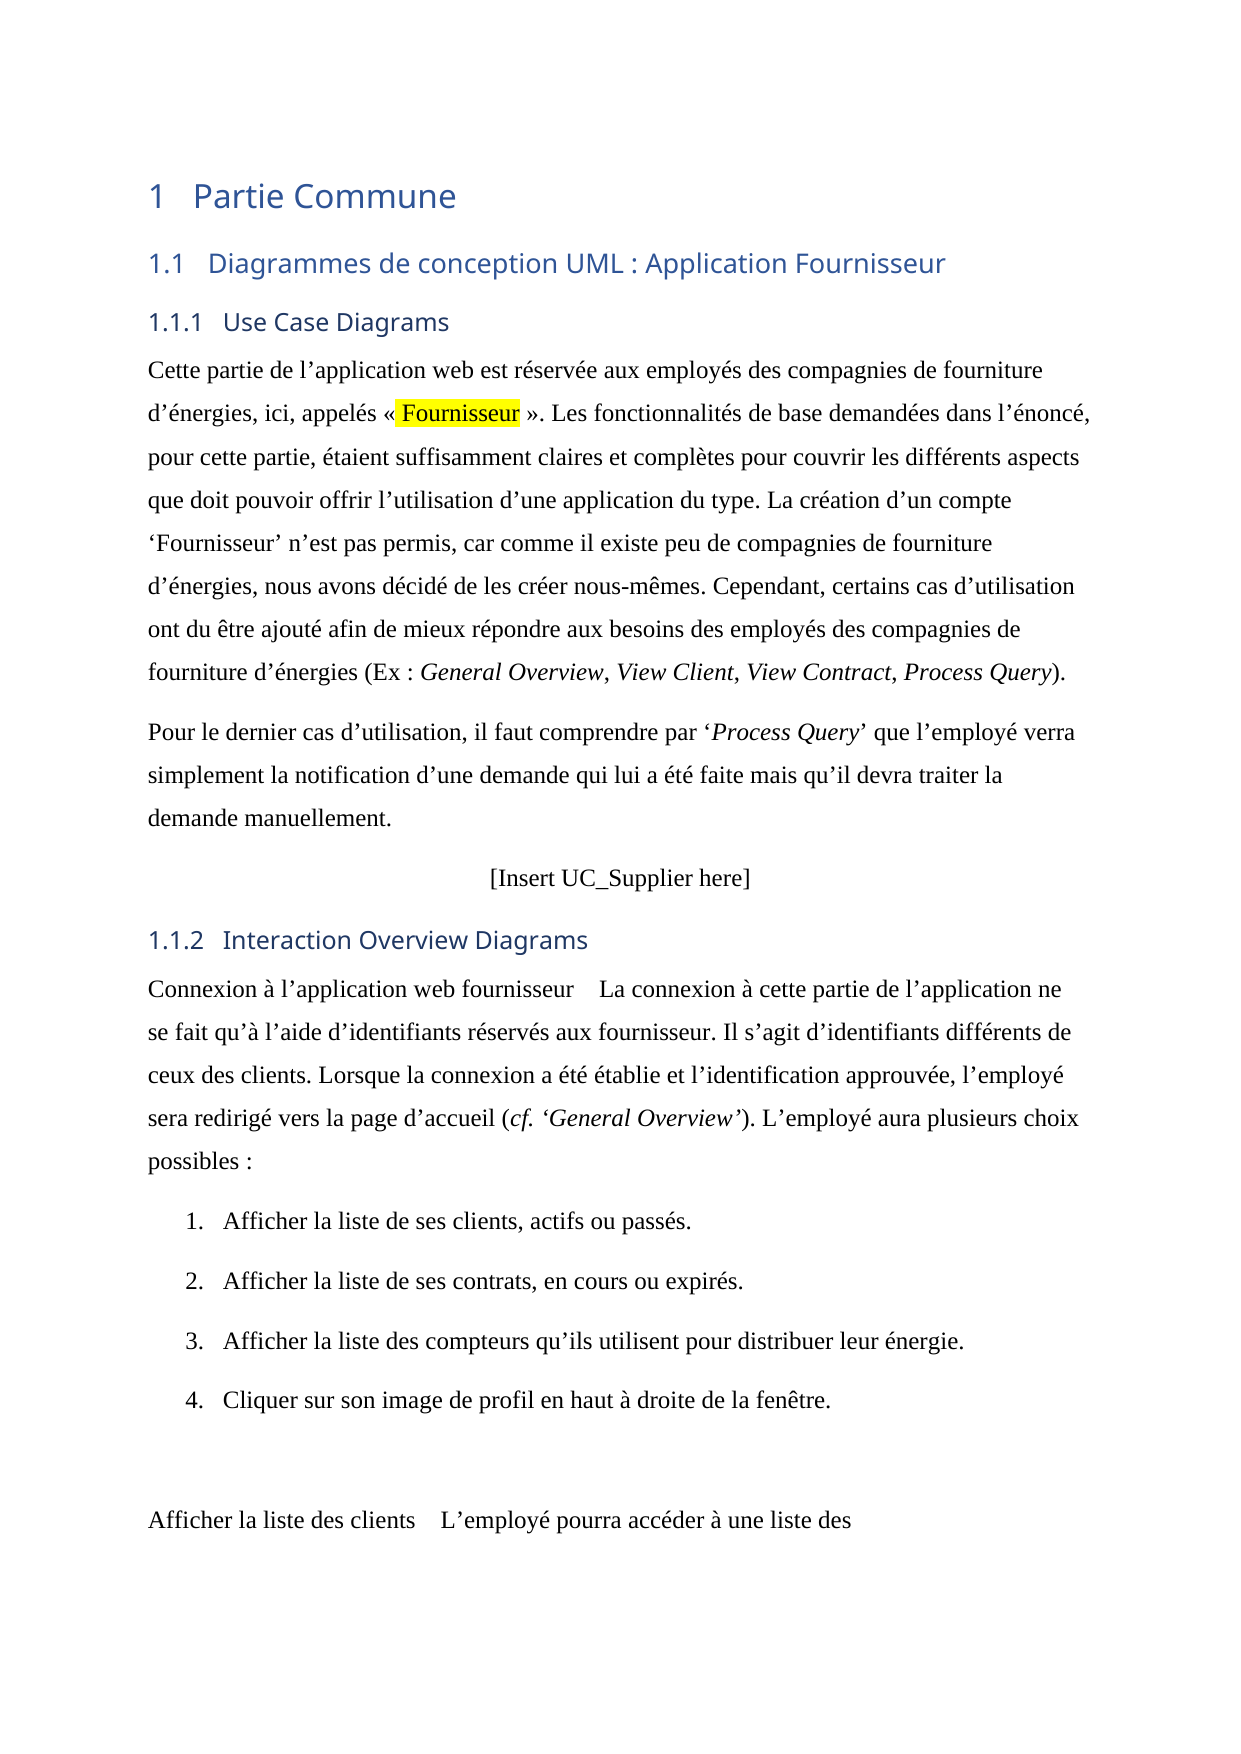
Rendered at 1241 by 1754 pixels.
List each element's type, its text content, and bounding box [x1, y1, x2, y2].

list Afficher la liste de ses clients, actifs ou passés. [185, 1206, 1093, 1235]
subtitle Interaction Overview Diagrams [148, 923, 1093, 957]
list Cliquer sur son image de profil en haut à droite de la fenêtre. [185, 1386, 1093, 1414]
text Connexion à l’application web fournisseur La connexion à cette partie de l’application ne se fait qu’à l’aide d’identifiants réservés aux fournisseur. Il s’agit d’identifiants différents de ceux des clients. Lorsque la connexion a été établie et l’identification approuvée, l’employé sera redirigé vers la page d’accueil (cf. ‘General Overview’). L’employé aura plusieurs choix possibles : [148, 974, 1093, 1175]
text [Insert UC_Supplier here] [148, 863, 1093, 892]
text Cette partie de l’application web est réservée aux employés des compagnies de fourniture d’énergies, ici, appelés « Fournisseur ». Les fonctionnalités de base demandées dans l’énoncé, pour cette partie, étaient suffisamment claires et complètes pour couvrir les différents aspects que doit pouvoir offrir l’utilisation d’une application du type. La création d’un compte ‘Fournisseur’ n’est pas permis, car comme il existe peu de compagnies de fourniture d’énergies, nous avons décidé de les créer nous-mêmes. Cependant, certains cas d’utilisation ont du être ajouté afin de mieux répondre aux besoins des employés des compagnies de fourniture d’énergies (Ex : General Overview, View Client, View Contract, Process Query). [148, 355, 1093, 686]
text Pour le dernier cas d’utilisation, il faut comprendre par ‘Process Query’ que l’employé verra simplement la notification d’une demande qui lui a été faite mais qu’il devra traiter la demande manuellement. [148, 717, 1093, 832]
subtitle Use Case Diagrams [148, 304, 1093, 338]
subtitle Partie Commune [148, 173, 1093, 218]
subtitle Diagrammes de conception UML : Application Fournisseur [148, 245, 1093, 282]
list Afficher la liste des compteurs qu’ils utilisent pour distribuer leur énergie. [185, 1326, 1093, 1354]
list Afficher la liste de ses contrats, en cours ou expirés. [185, 1266, 1093, 1295]
text Afficher la liste des clients L’employé pourra accéder à une liste des [148, 1505, 1093, 1534]
